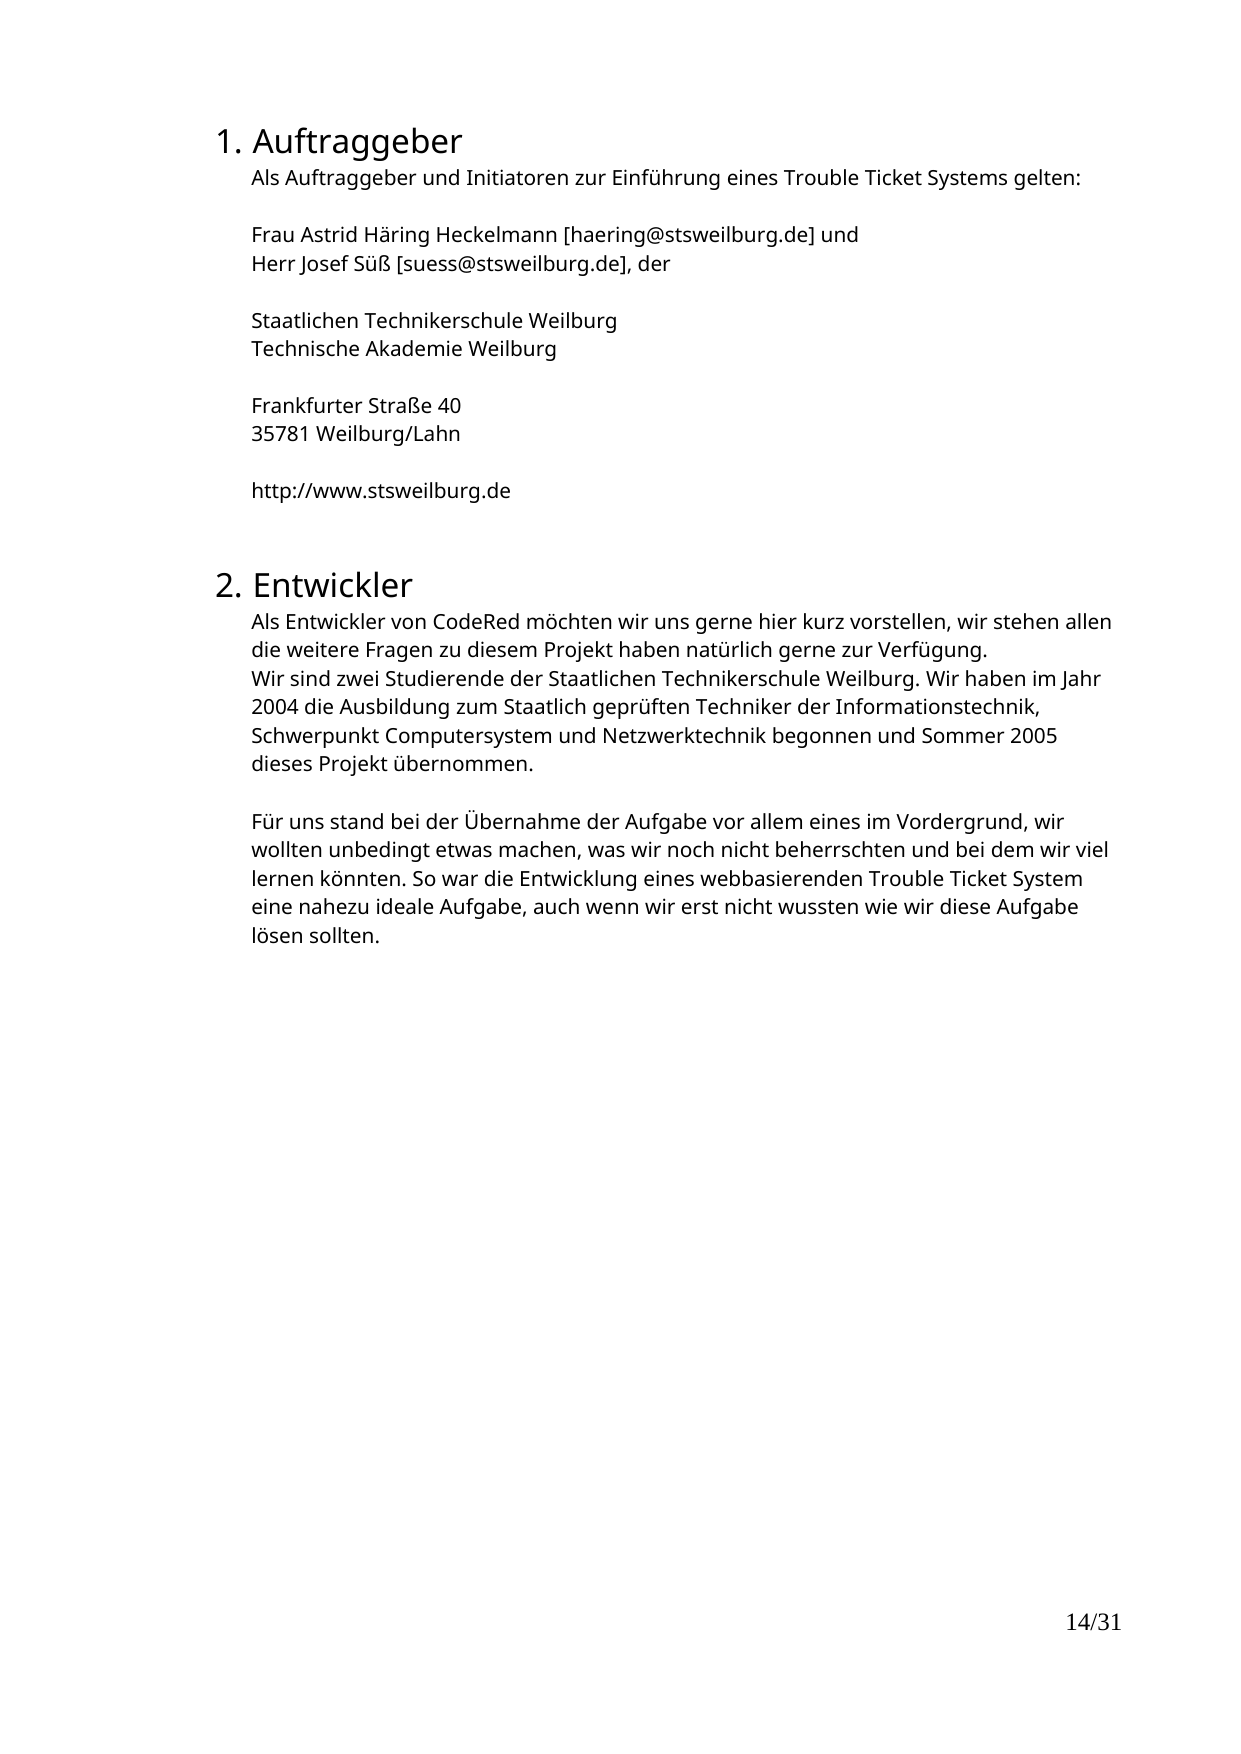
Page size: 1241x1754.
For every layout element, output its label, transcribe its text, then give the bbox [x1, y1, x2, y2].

text Herr Josef Süß [suess@stsweilburg.de], der [251, 249, 1122, 277]
text Frau Astrid Häring Heckelmann [haering@stsweilburg.de] und [251, 220, 1122, 249]
text Wir sind zwei Studierende der Staatlichen Technikerschule Weilburg. Wir haben im Jahr 2004 die Ausbildung zum Staatlich geprüften Techniker der Informationstechnik, Schwerpunkt Computersystem und Netzwerktechnik begonnen und Sommer 2005 dieses Projekt übernommen. [251, 664, 1122, 778]
text Als Auftraggeber und Initiatoren zur Einführung eines Trouble Ticket Systems gelten: [251, 163, 1122, 192]
text Staatlichen Technikerschule Weilburg [251, 306, 1122, 334]
text Frankfurter Straße 40 35781 Weilburg/Lahn [251, 391, 1122, 448]
text Als Entwickler von CodeRed möchten wir uns gerne hier kurz vorstellen, wir stehen allen die weitere Fragen zu diesem Projekt haben natürlich gerne zur Verfügung. [251, 607, 1122, 664]
text http://www.stsweilburg.de [251, 476, 1122, 505]
list Entwickler [215, 562, 1122, 607]
list Auftraggeber [215, 118, 1122, 163]
text Technische Akademie Weilburg [251, 334, 1122, 363]
text Für uns stand bei der Übernahme der Aufgabe vor allem eines im Vordergrund, wir wollten unbedingt etwas machen, was wir noch nicht beherrschten und bei dem wir viel lernen könnten. So war die Entwicklung eines webbasierenden Trouble Ticket System eine nahezu ideale Aufgabe, auch wenn wir erst nicht wussten wie wir diese Aufgabe lösen sollten. [251, 807, 1122, 949]
